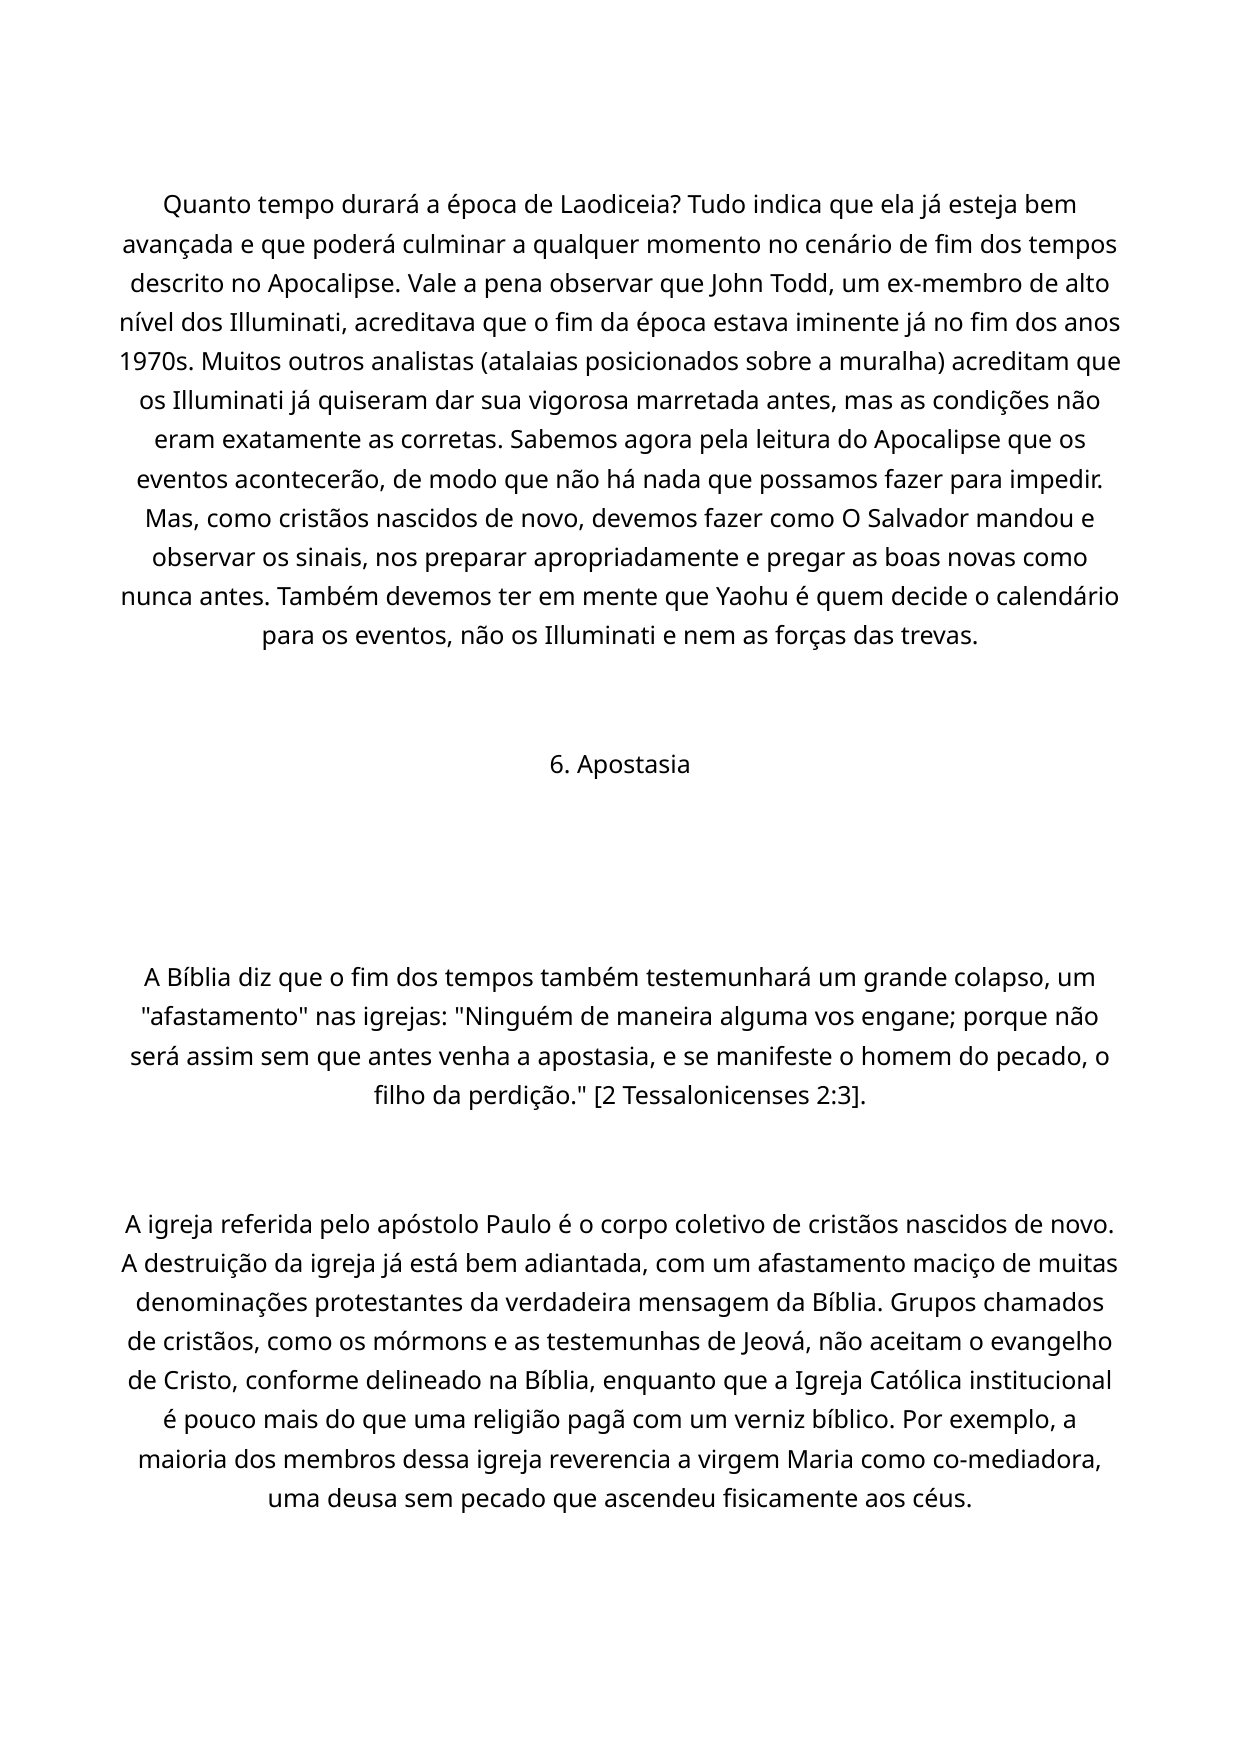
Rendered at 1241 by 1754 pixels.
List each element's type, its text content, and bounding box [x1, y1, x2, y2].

text A igreja referida pelo apóstolo Paulo é o corpo coletivo de cristãos nascidos de novo. A destruição da igreja já está bem adiantada, com um afastamento maciço de muitas denominações protestantes da verdadeira mensagem da Bíblia. Grupos chamados de cristãos, como os mórmons e as testemunhas de Jeová, não aceitam o evangelho de Cristo, conforme delineado na Bíblia, enquanto que a Igreja Católica institucional é pouco mais do que uma religião pagã com um verniz bíblico. Por exemplo, a maioria dos membros dessa igreja reverencia a virgem Maria como co-mediadora, uma deusa sem pecado que ascendeu fisicamente aos céus. [118, 1206, 1122, 1514]
text Quanto tempo durará a época de Laodiceia? Tudo indica que ela já esteja bem avançada e que poderá culminar a qualquer momento no cenário de fim dos tempos descrito no Apocalipse. Vale a pena observar que John Todd, um ex-membro de alto nível dos Illuminati, acreditava que o fim da época estava iminente já no fim dos anos 1970s. Muitos outros analistas (atalaias posicionados sobre a muralha) acreditam que os Illuminati já quiseram dar sua vigorosa marretada antes, mas as condições não eram exatamente as corretas. Sabemos agora pela leitura do Apocalipse que os eventos acontecerão, de modo que não há nada que possamos fazer para impedir. Mas, como cristãos nascidos de novo, devemos fazer como O Salvador mandou e observar os sinais, nos preparar apropriadamente e pregar as boas novas como nunca antes. Também devemos ter em mente que Yaohu é quem decide o calendário para os eventos, não os Illuminati e nem as forças das trevas. [118, 187, 1122, 652]
text 6. Apostasia [118, 747, 1122, 781]
text A Bíblia diz que o fim dos tempos também testemunhará um grande colapso, um "afastamento" nas igrejas: "Ninguém de maneira alguma vos engane; porque não será assim sem que antes venha a apostasia, e se manifeste o homem do pecado, o filho da perdição." [2 Tessalonicenses 2:3]. [118, 960, 1122, 1111]
